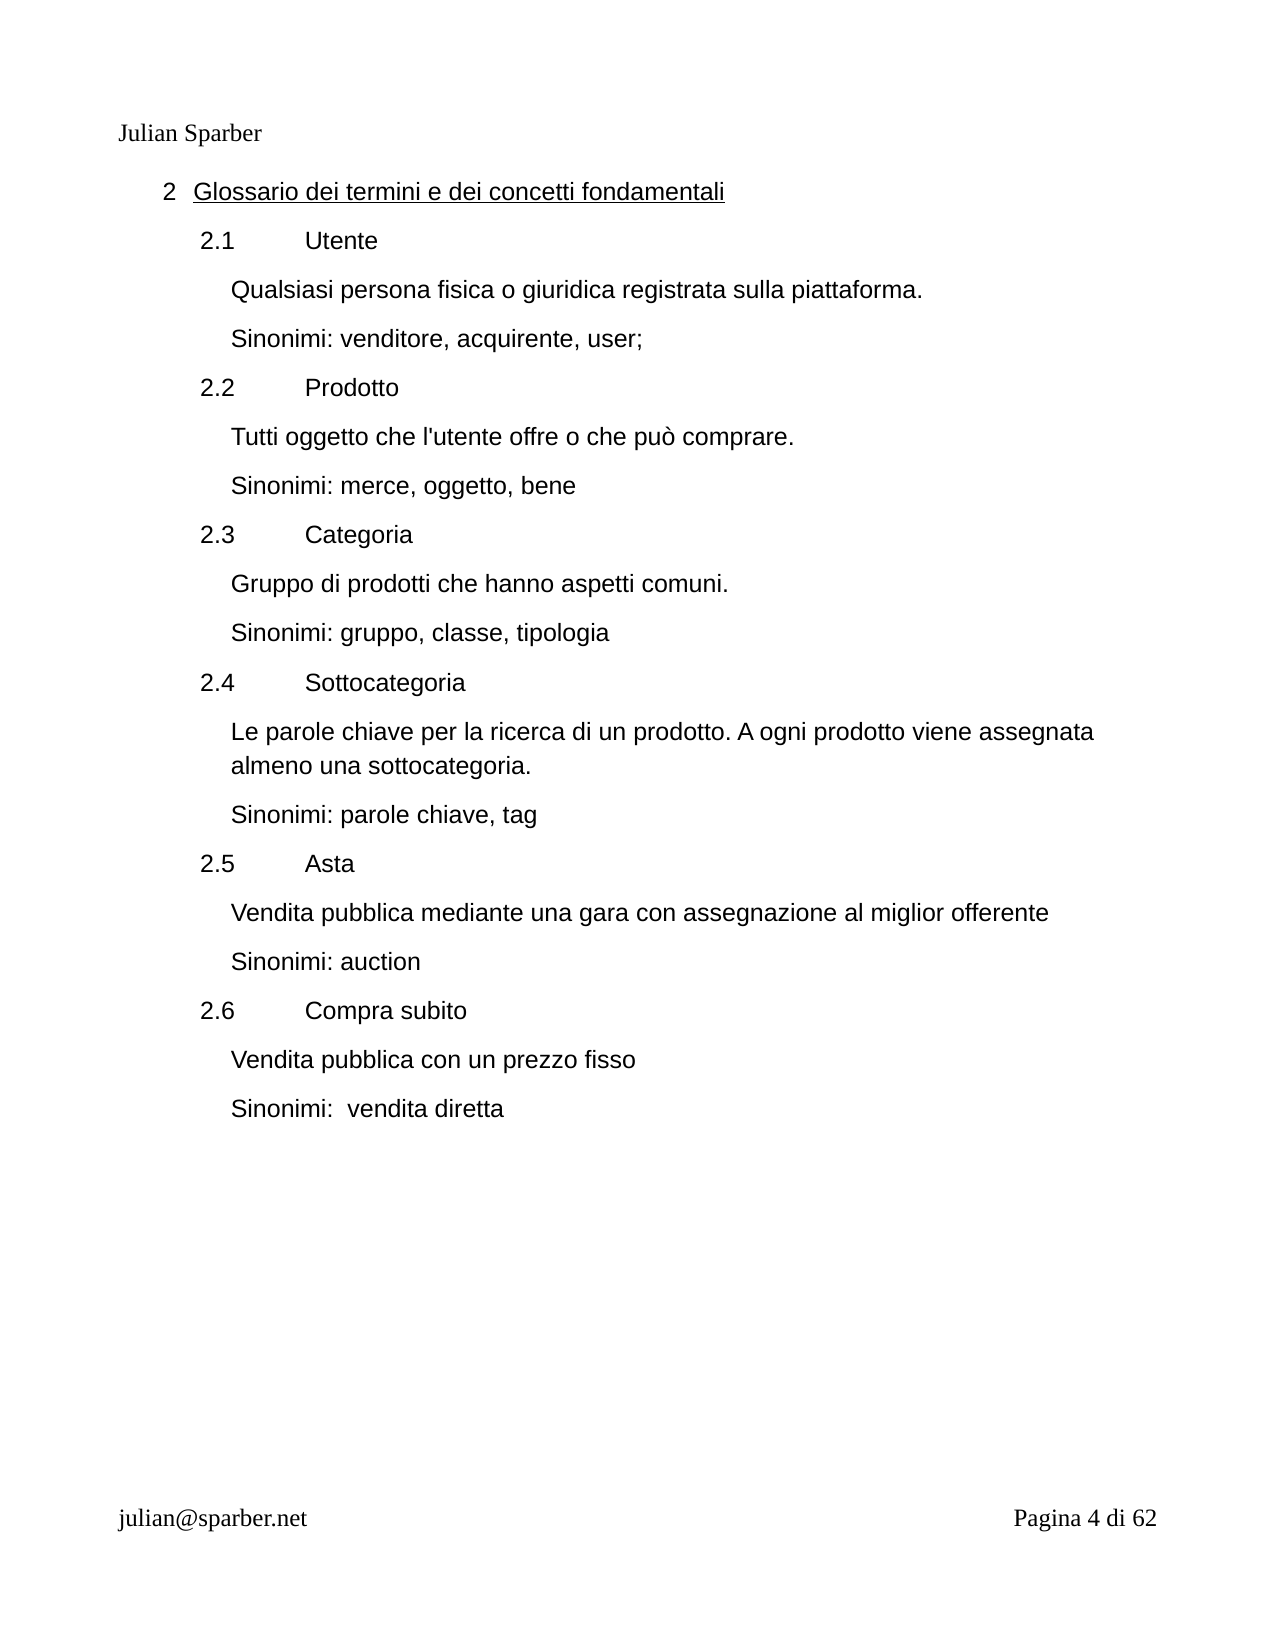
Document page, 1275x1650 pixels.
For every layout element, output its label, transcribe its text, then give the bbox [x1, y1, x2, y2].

list Sinonimi: parole chiave, tag [193, 800, 1157, 829]
list Vendita pubblica con un prezzo fisso [193, 1045, 1157, 1074]
list Prodotto [193, 373, 1157, 402]
list Vendita pubblica mediante una gara con assegnazione al miglior offerente [193, 898, 1157, 927]
list Sottocategoria [193, 667, 1157, 696]
list Categoria [193, 520, 1157, 549]
list Gruppo di prodotti che hanno aspetti comuni. [193, 569, 1157, 598]
list Tutti oggetto che l'utente offre o che può comprare. [193, 422, 1157, 451]
list Asta [193, 849, 1157, 878]
list Utente [193, 226, 1157, 255]
list Sinonimi: vendita diretta [193, 1094, 1157, 1123]
list Sinonimi: venditore, acquirente, user; [193, 324, 1157, 353]
list Sinonimi: auction [193, 947, 1157, 976]
list Qualsiasi persona fisica o giuridica registrata sulla piattaforma. [193, 275, 1157, 304]
list Sinonimi: merce, oggetto, bene [193, 471, 1157, 500]
list Sinonimi: gruppo, classe, tipologia [193, 618, 1157, 647]
list Glossario dei termini e dei concetti fondamentali [156, 177, 1157, 206]
list Le parole chiave per la ricerca di un prodotto. A ogni prodotto viene assegnata almeno una sottocategoria. [193, 717, 1157, 780]
list Compra subito [193, 996, 1157, 1025]
